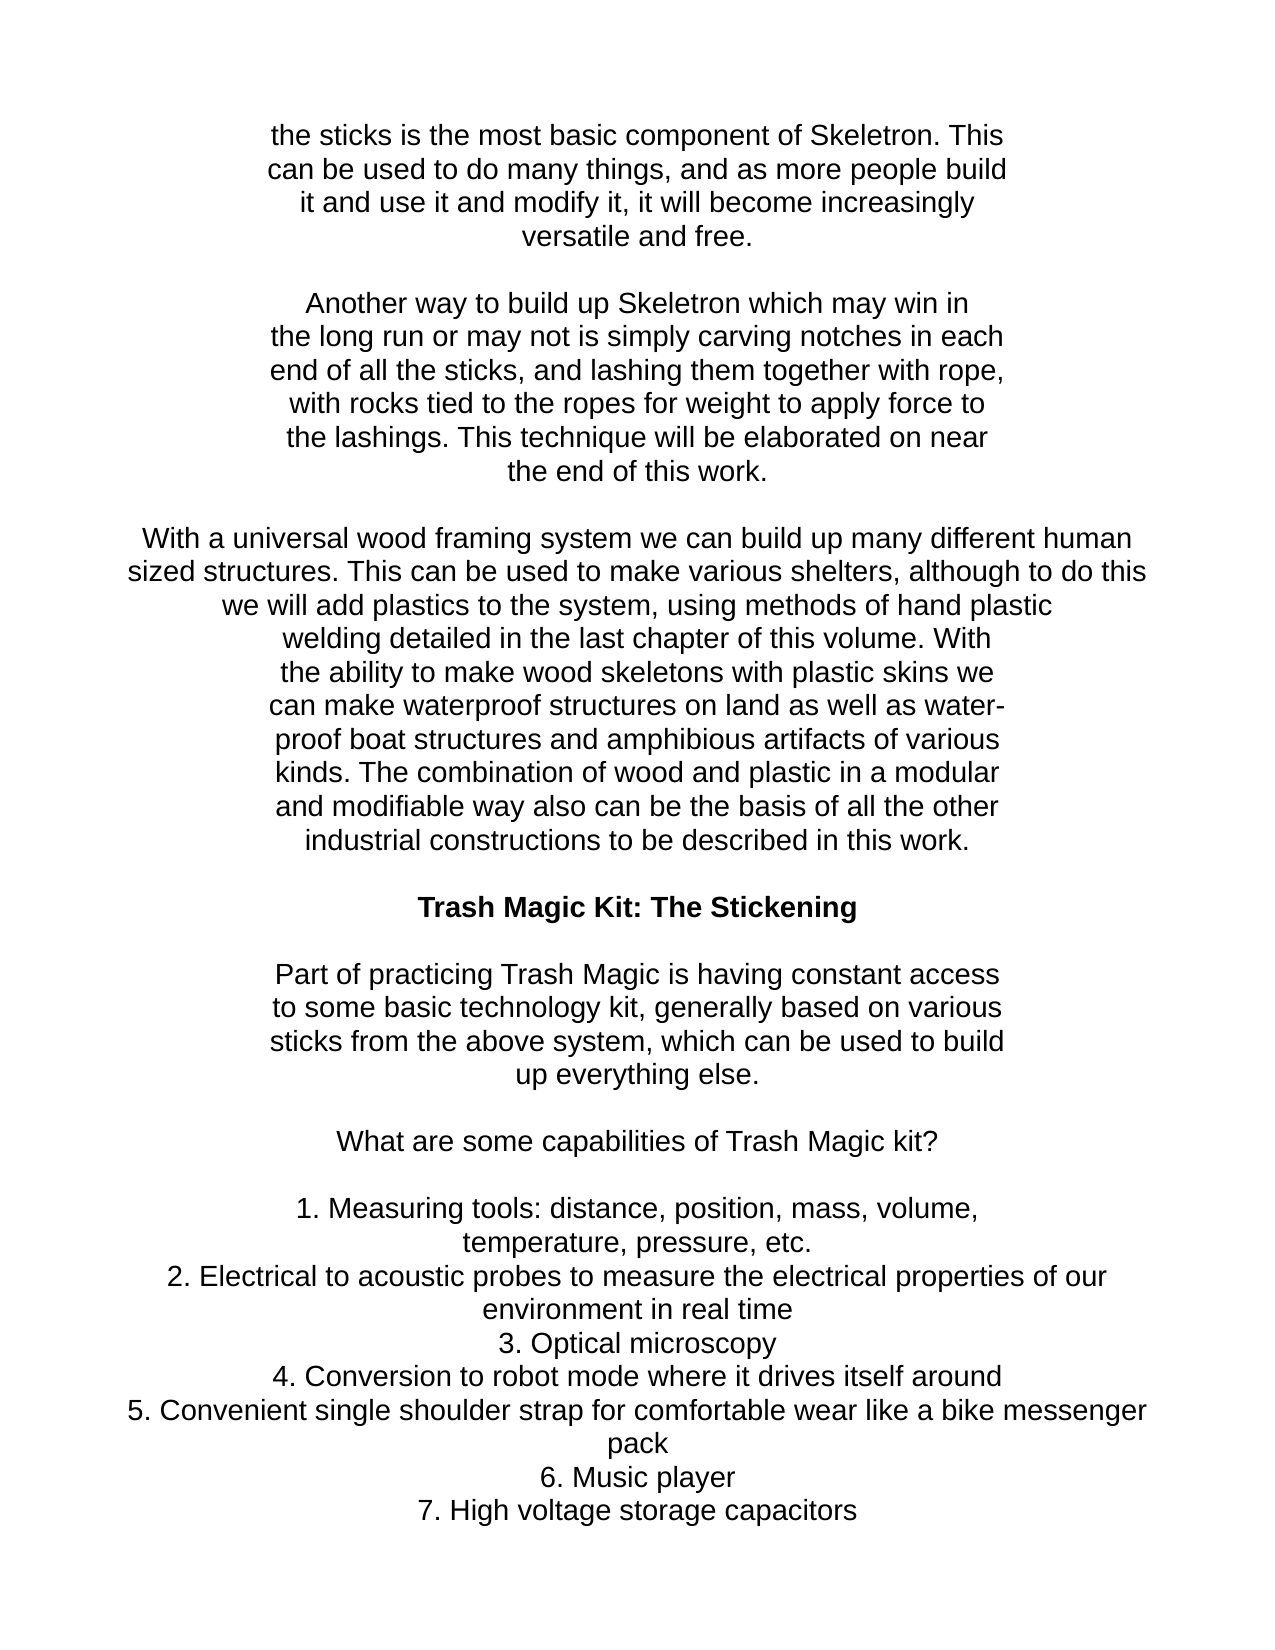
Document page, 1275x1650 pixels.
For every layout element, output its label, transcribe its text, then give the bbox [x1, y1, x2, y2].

text 6. Music player [118, 1460, 1157, 1493]
text With a universal wood framing system we can build up many different human sized structures. This can be used to make various shelters, although to do this we will add plastics to the system, using methods of hand plastic [118, 521, 1157, 621]
text 7. High voltage storage capacitors [118, 1493, 1157, 1527]
text welding detailed in the last chapter of this volume. With [118, 621, 1157, 655]
text up everything else. [118, 1057, 1157, 1091]
text the sticks is the most basic component of Skeletron. This [118, 118, 1157, 152]
text 1. Measuring tools: distance, position, mass, volume, [118, 1191, 1157, 1225]
text 5. Convenient single shoulder strap for comfortable wear like a bike messenger pack [118, 1393, 1157, 1460]
text Another way to build up Skeletron which may win in [118, 286, 1157, 319]
text can be used to do many things, and as more people build [118, 152, 1157, 185]
text industrial constructions to be described in this work. [118, 822, 1157, 856]
text the long run or may not is simply carving notches in each [118, 319, 1157, 353]
text end of all the sticks, and lashing them together with rope, [118, 353, 1157, 386]
text the lashings. This technique will be elaborated on near [118, 420, 1157, 453]
text versatile and free. [118, 219, 1157, 252]
text kinds. The combination of wood and plastic in a modular [118, 755, 1157, 789]
text it and use it and modify it, it will become increasingly [118, 185, 1157, 219]
text to some basic technology kit, generally based on various [118, 990, 1157, 1024]
text the ability to make wood skeletons with plastic skins we [118, 655, 1157, 688]
text What are some capabilities of Trash Magic kit? [118, 1124, 1157, 1158]
text 2. Electrical to acoustic probes to measure the electrical properties of our environment in real time [118, 1258, 1157, 1326]
text temperature, pressure, etc. [118, 1225, 1157, 1258]
text 3. Optical microscopy [118, 1326, 1157, 1359]
text Trash Magic Kit: The Stickening [118, 889, 1157, 923]
text can make waterproof structures on land as well as water- [118, 688, 1157, 722]
text proof boat structures and amphibious artifacts of various [118, 722, 1157, 755]
text the end of this work. [118, 453, 1157, 487]
text with rocks tied to the ropes for weight to apply force to [118, 386, 1157, 420]
text 4. Conversion to robot mode where it drives itself around [118, 1359, 1157, 1393]
text sticks from the above system, which can be used to build [118, 1024, 1157, 1057]
text and modifiable way also can be the basis of all the other [118, 789, 1157, 822]
text Part of practicing Trash Magic is having constant access [118, 957, 1157, 990]
